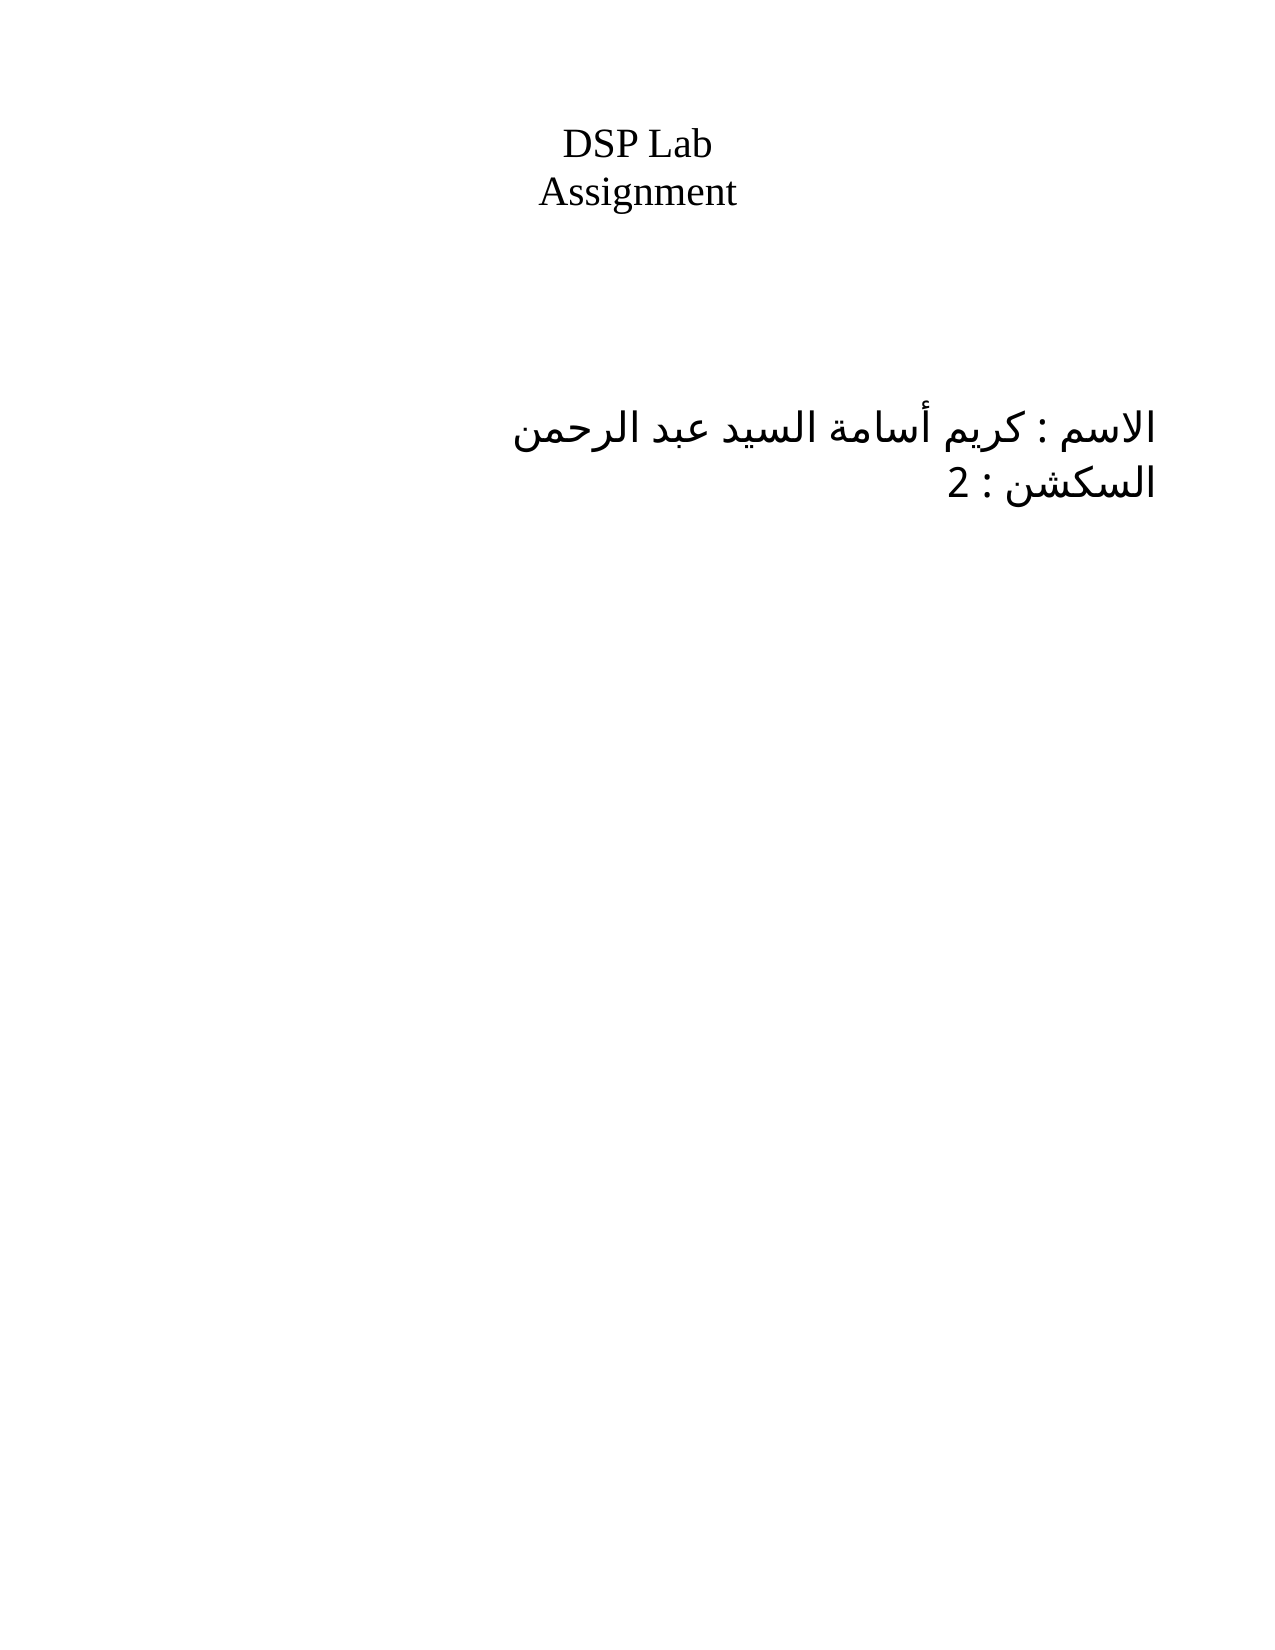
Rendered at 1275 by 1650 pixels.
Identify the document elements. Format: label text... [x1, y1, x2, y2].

text الاسم : كريم أسامة السيد عبد الرحمن [118, 406, 1157, 460]
text السكشن : 2 [118, 460, 1157, 514]
text DSP Lab [118, 118, 1157, 166]
text Assignment [118, 166, 1157, 214]
